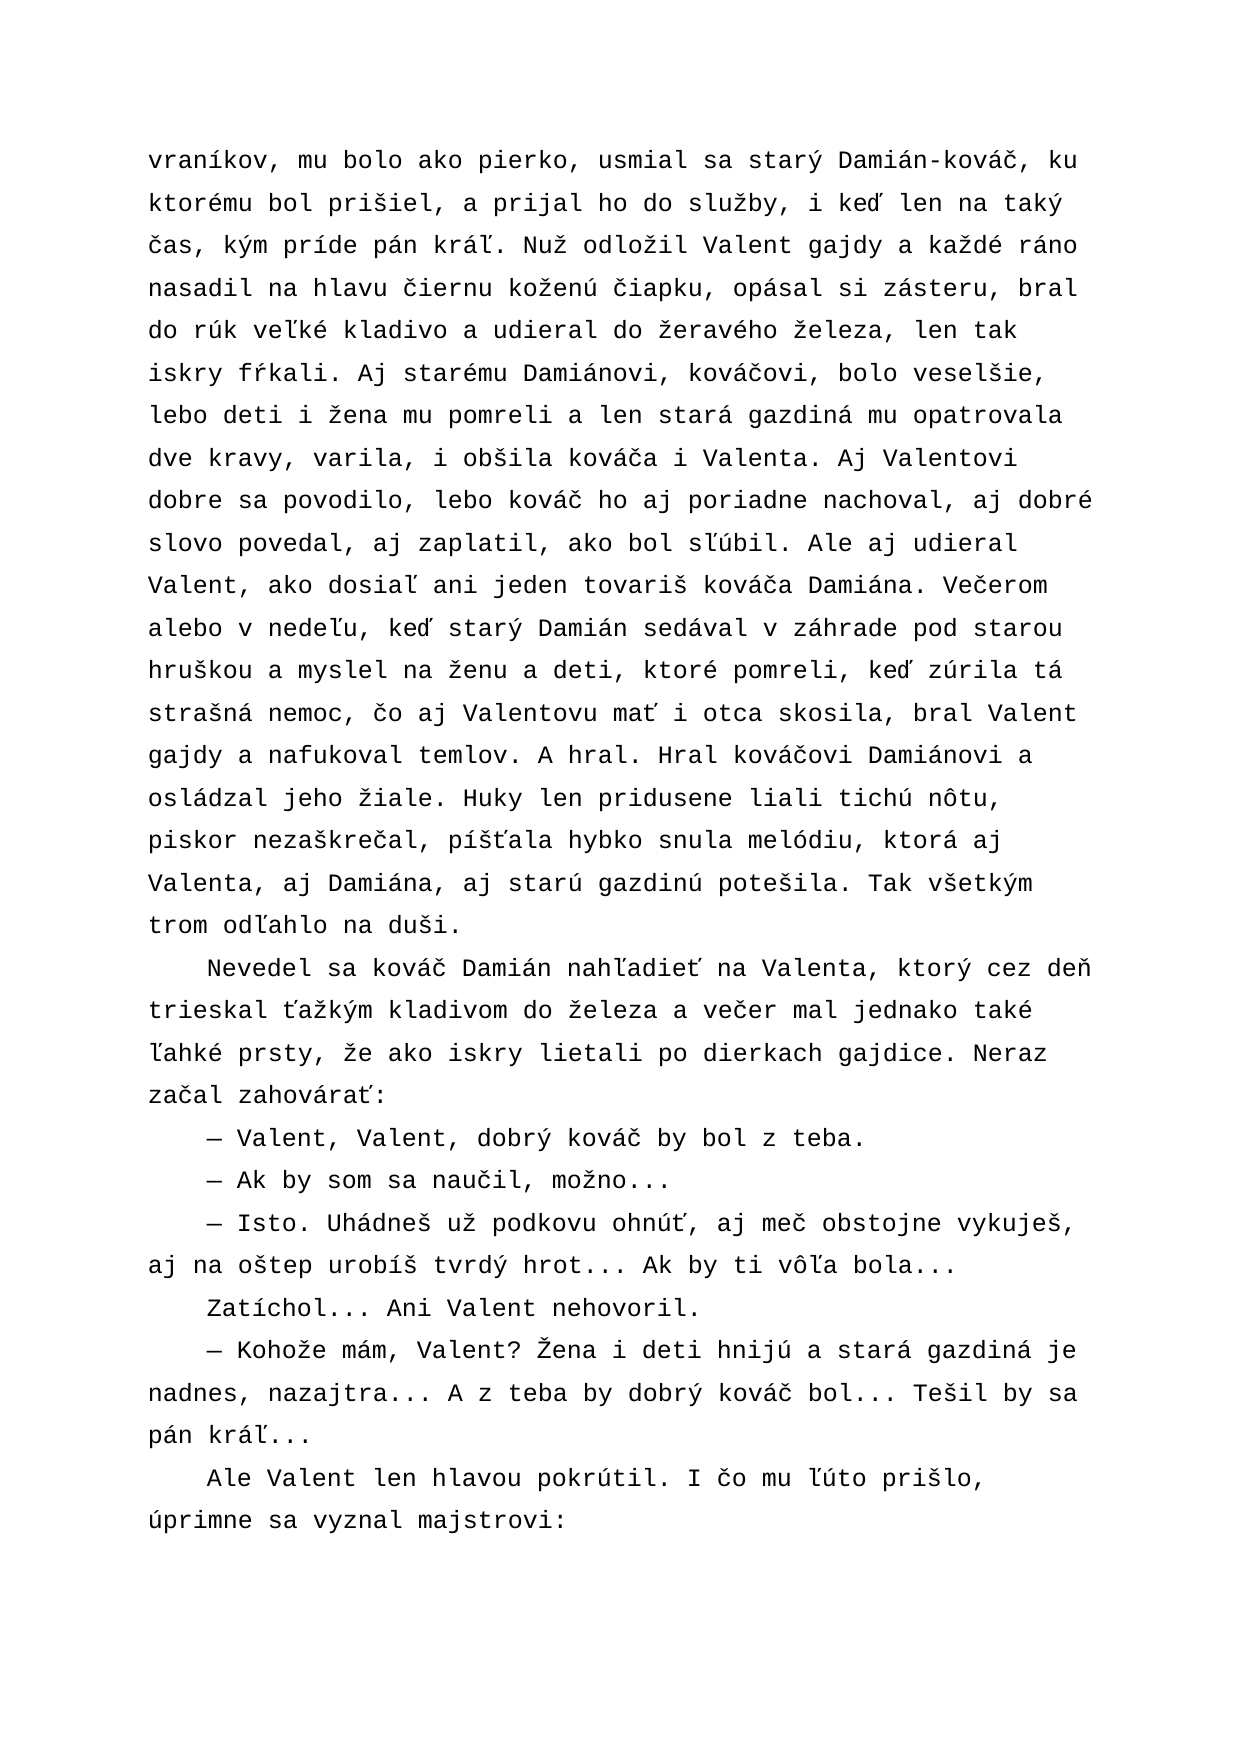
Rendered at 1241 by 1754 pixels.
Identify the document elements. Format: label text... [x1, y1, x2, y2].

text Ale Valent len hlavou pokrútil. I čo mu ľúto prišlo, úprimne sa vyznal majstrovi: [148, 1465, 1093, 1536]
text Zatíchol... Ani Valent nehovoril. [148, 1295, 1093, 1323]
text vraníkov, mu bolo ako pierko, usmial sa starý Damián-kováč, ku ktorému bol prišiel, a prijal ho do služby, i keď len na taký čas, kým príde pán kráľ. Nuž odložil Valent gajdy a každé ráno nasadil na hlavu čiernu koženú čiapku, opásal si zásteru, bral do rúk veľké kladivo a udieral do žeravého železa, len tak iskry fŕkali. Aj starému Damiánovi, kováčovi, bolo veselšie, lebo deti i žena mu pomreli a len stará gazdiná mu opatrovala dve kravy, varila, i obšila kováča i Valenta. Aj Valentovi dobre sa povodilo, lebo kováč ho aj poriadne nachoval, aj dobré slovo povedal, aj zaplatil, ako bol sľúbil. Ale aj udieral Valent, ako dosiaľ ani jeden tovariš kováča Damiána. Večerom alebo v nedeľu, keď starý Damián sedával v záhrade pod starou hruškou a myslel na ženu a deti, ktoré pomreli, keď zúrila tá strašná nemoc, čo aj Valentovu mať i otca skosila, bral Valent gajdy a nafukoval temlov. A hral. Hral kováčovi Damiánovi a osládzal jeho žiale. Huky len pridusene liali tichú nôtu, piskor nezaškrečal, píšťala hybko snula melódiu, ktorá aj Valenta, aj Damiána, aj starú gazdinú potešila. Tak všetkým trom odľahlo na duši. [148, 148, 1093, 941]
text — Isto. Uhádneš už podkovu ohnúť, aj meč obstojne vykuješ, aj na oštep urobíš tvrdý hrot... Ak by ti vôľa bola... [148, 1210, 1093, 1281]
text — Kohože mám, Valent? Žena i deti hnijú a stará gazdiná je nadnes, nazajtra... A z teba by dobrý kováč bol... Tešil by sa pán kráľ... [148, 1338, 1093, 1451]
text — Ak by som sa naučil, možno... [148, 1168, 1093, 1196]
text — Valent, Valent, dobrý kováč by bol z teba. [148, 1125, 1093, 1153]
text Nevedel sa kováč Damián nahľadieť na Valenta, ktorý cez deň trieskal ťažkým kladivom do železa a večer mal jednako také ľahké prsty, že ako iskry lietali po dierkach gajdice. Neraz začal zahovárať: [148, 955, 1093, 1111]
